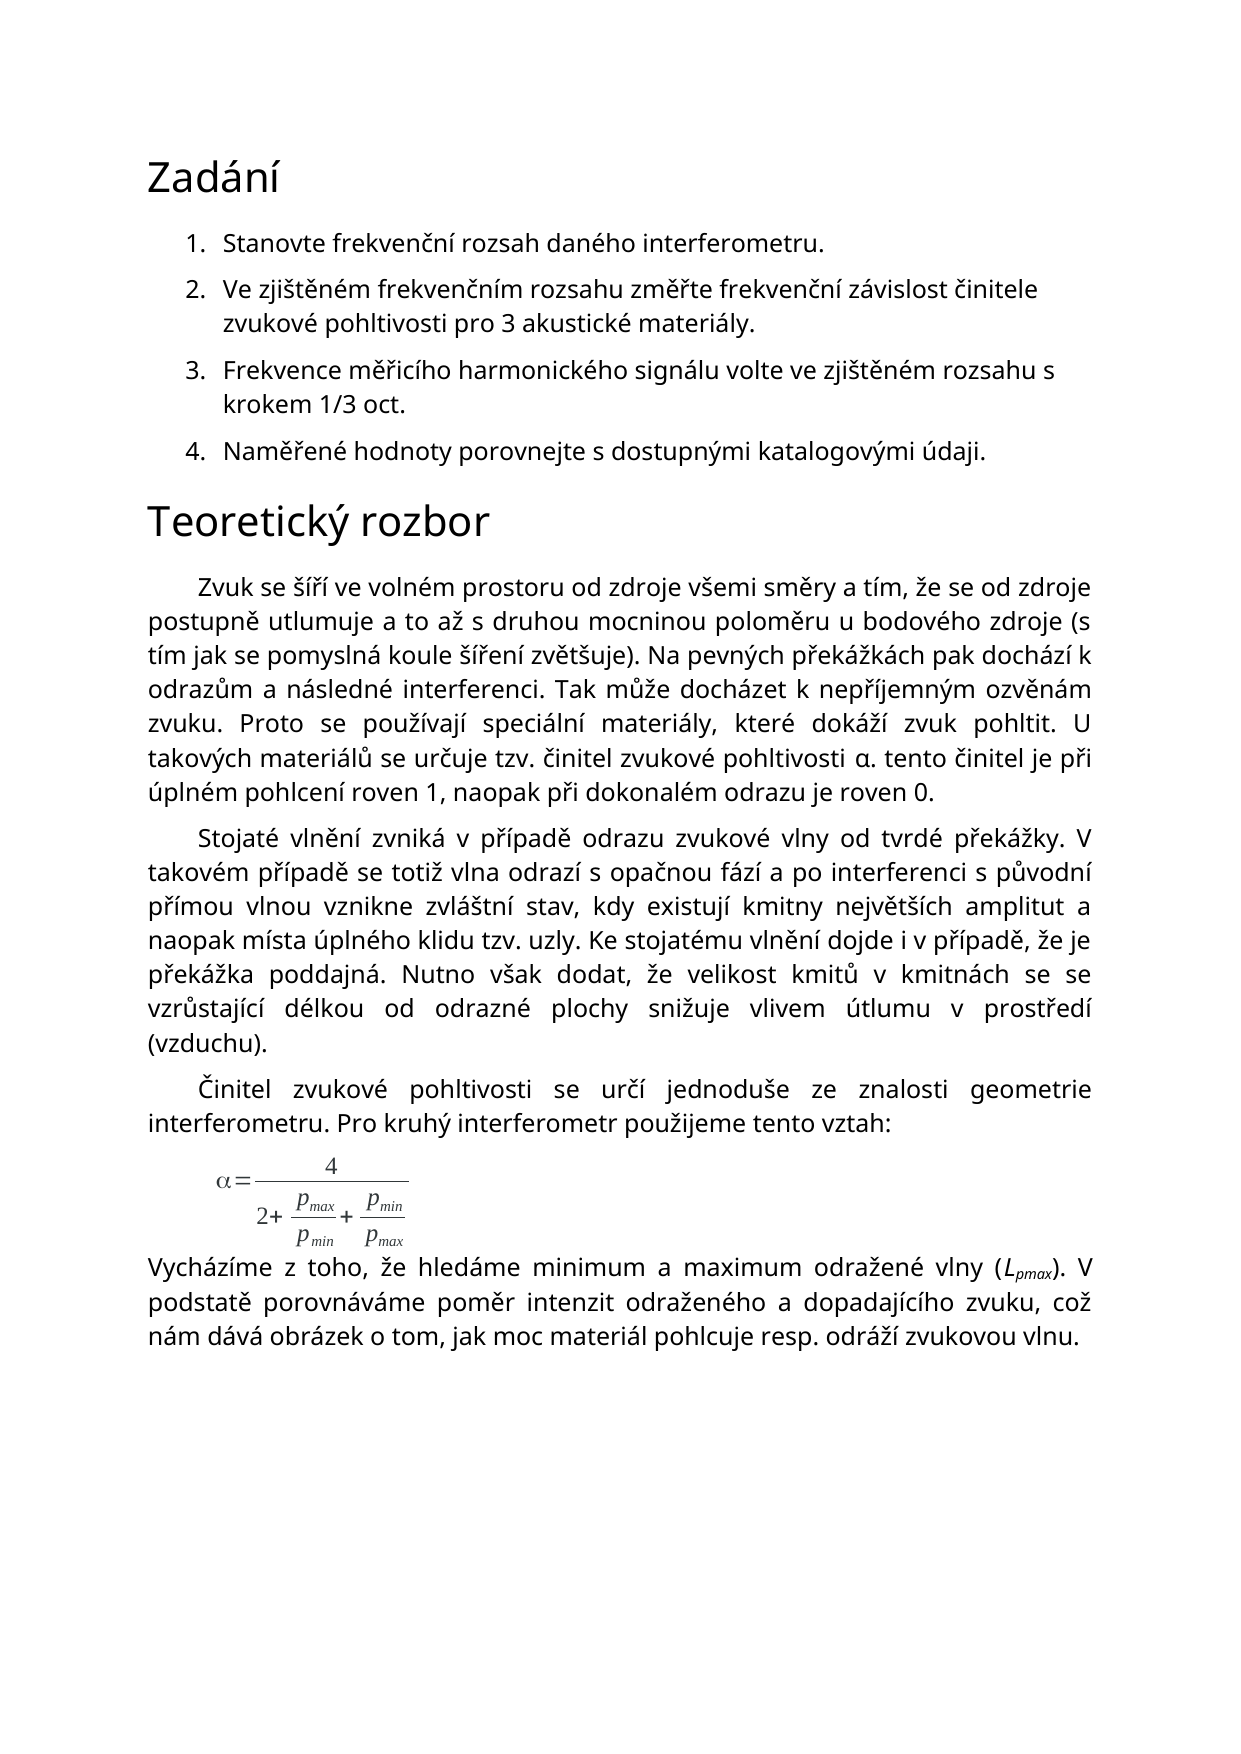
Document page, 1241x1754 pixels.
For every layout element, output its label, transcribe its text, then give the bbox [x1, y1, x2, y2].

subtitle Teoretický rozbor [148, 492, 1093, 549]
list Ve zjištěném frekvenčním rozsahu změřte frekvenční závislost činitele zvukové pohltivosti pro 3 akustické materiály. [185, 272, 1093, 340]
list Frekvence měřicího harmonického signálu volte ve zjištěném rozsahu s krokem 1/3 oct. [185, 352, 1093, 421]
list Stanovte frekvenční rozsah daného interferometru. [185, 225, 1093, 259]
text Stojaté vlnění zvniká v případě odrazu zvukové vlny od tvrdé překážky. V takovém případě se totiž vlna odrazí s opačnou fází a po interferenci s původní přímou vlnou vznikne zvláštní stav, kdy existují kmitny největších amplitut a naopak místa úplného klidu tzv. uzly. Ke stojatému vlnění dojde i v případě, že je překážka poddajná. Nutno však dodat, že velikost kmitů v kmitnách se se vzrůstající délkou od odrazné plochy snižuje vlivem útlumu v prostředí (vzduchu). [148, 821, 1093, 1059]
text Zvuk se šíří ve volném prostoru od zdroje všemi směry a tím, že se od zdroje postupně utlumuje a to až s druhou mocninou poloměru u bodového zdroje (s tím jak se pomyslná koule šíření zvětšuje). Na pevných překážkách pak dochází k odrazům a následné interferenci. Tak může docházet k nepříjemným ozvěnám zvuku. Proto se používají speciální materiály, které dokáží zvuk pohltit. U takových materiálů se určuje tzv. činitel zvukové pohltivosti α. tento činitel je při úplném pohlcení roven 1, naopak při dokonalém odrazu je roven 0. [148, 570, 1093, 808]
text Vycházíme z toho, že hledáme minimum a maximum odražené vlny (Lpmax). V podstatě porovnáváme poměr intenzit odraženého a dopadajícího zvuku, což nám dává obrázek o tom, jak moc materiál pohlcuje resp. odráží zvukovou vlnu. [148, 1152, 1093, 1352]
text Činitel zvukové pohltivosti se určí jednoduše ze znalosti geometrie interferometru. Pro kruhý interferometr použijeme tento vztah: [148, 1072, 1093, 1140]
list Naměřené hodnoty porovnejte s dostupnými katalogovými údaji. [185, 433, 1093, 467]
subtitle Zadání [148, 148, 1093, 204]
